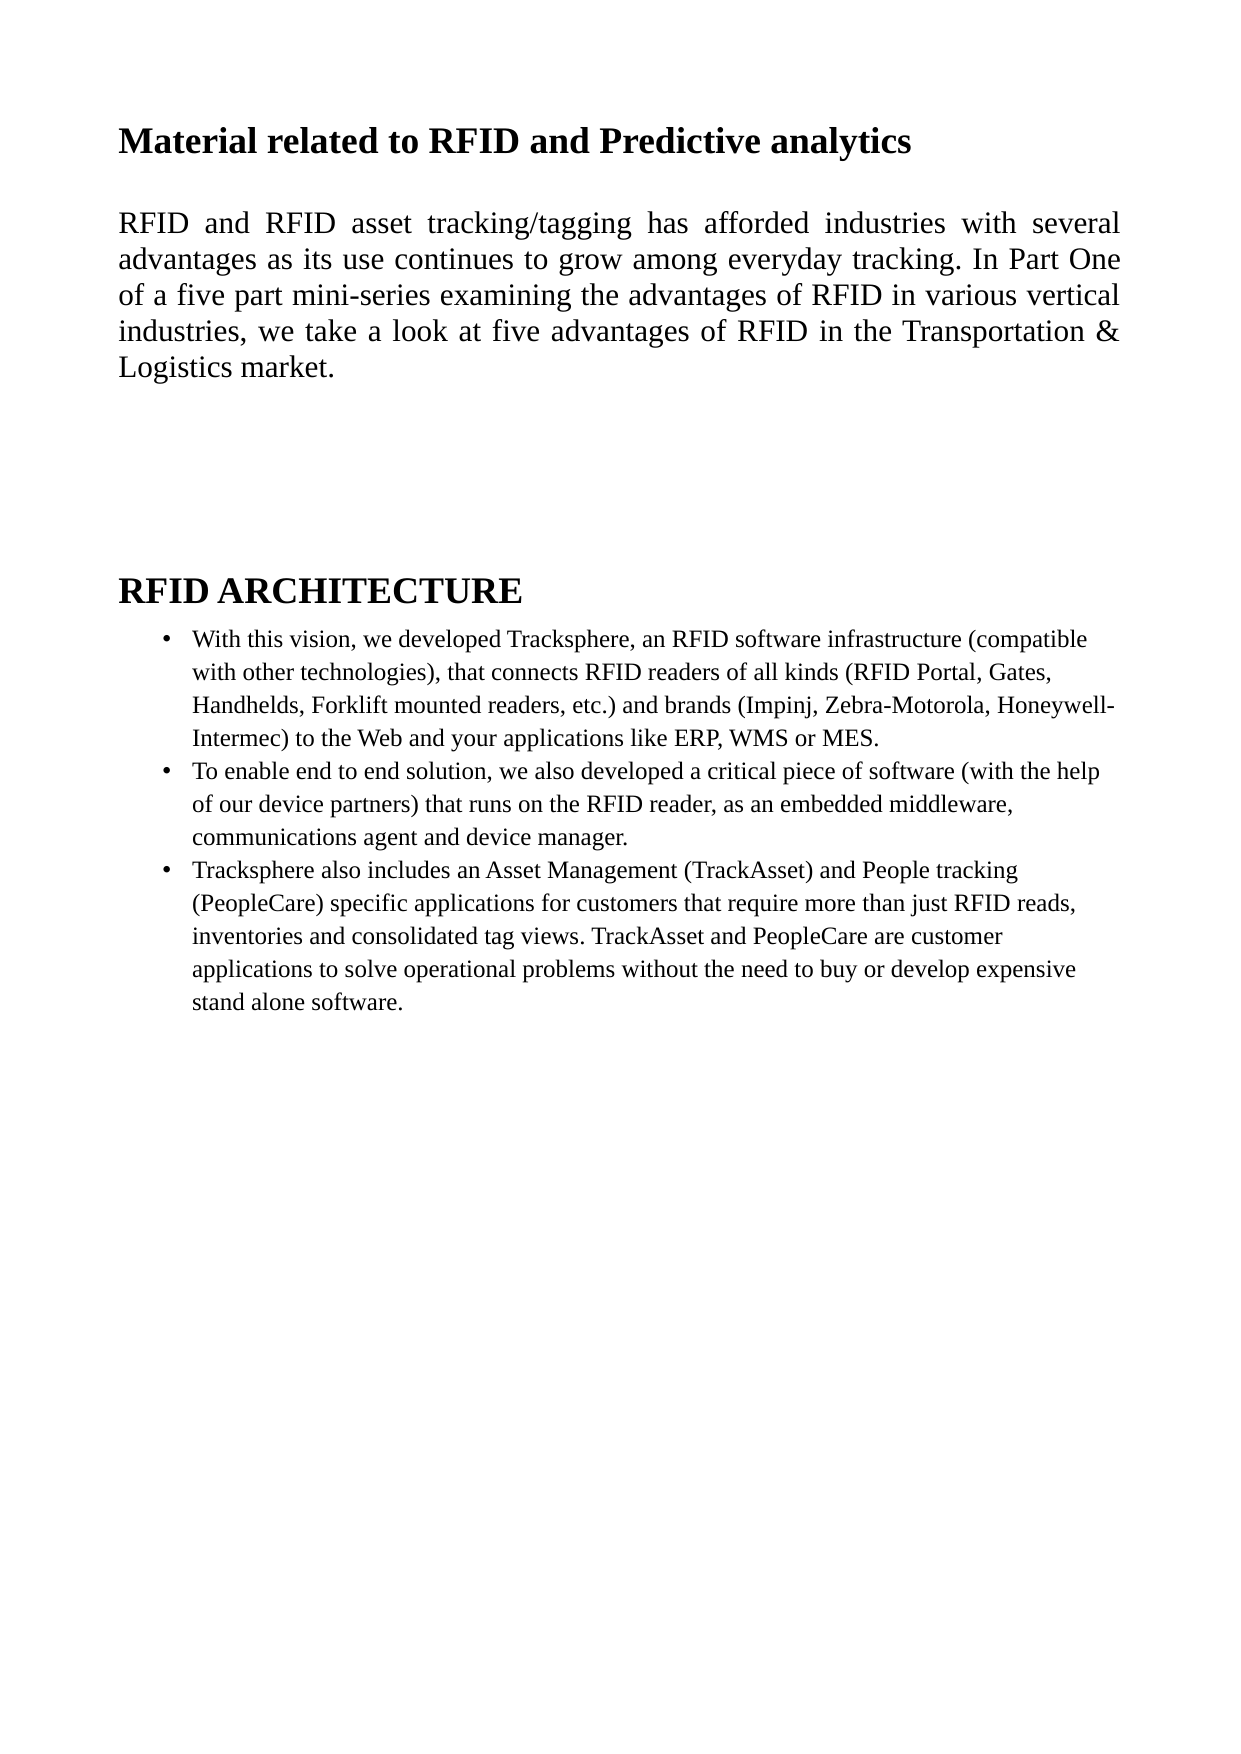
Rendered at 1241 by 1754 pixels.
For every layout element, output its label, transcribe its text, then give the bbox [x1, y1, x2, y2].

subtitle RFID ARCHITECTURE [118, 568, 1122, 612]
text RFID and RFID asset tracking/tagging has afforded industries with several advantages as its use continues to grow among everyday tracking. In Part One of a five part mini-series examining the advantages of RFID in various vertical industries, we take a look at five advantages of RFID in the Transportation & Logistics market. [118, 204, 1122, 384]
text Material related to RFID and Predictive analytics [118, 118, 1122, 161]
list To enable end to end solution, we also developed a critical piece of software (with the help of our device partners) that runs on the RFID reader, as an embedded middleware, communications agent and device manager. [162, 756, 1122, 851]
list With this vision, we developed Tracksphere, an RFID software infrastructure (compatible with other technologies), that connects RFID readers of all kinds (RFID Portal, Gates, Handhelds, Forklift mounted readers, etc.) and brands (Impinj, Zebra-Motorola, Honeywell-Intermec) to the Web and your applications like ERP, WMS or MES. [162, 624, 1122, 752]
list Tracksphere also includes an Asset Management (TrackAsset) and People tracking (PeopleCare) specific applications for customers that require more than just RFID reads, inventories and consolidated tag views. TrackAsset and PeopleCare are customer applications to solve operational problems without the need to buy or develop expensive stand alone software. [162, 855, 1122, 1016]
